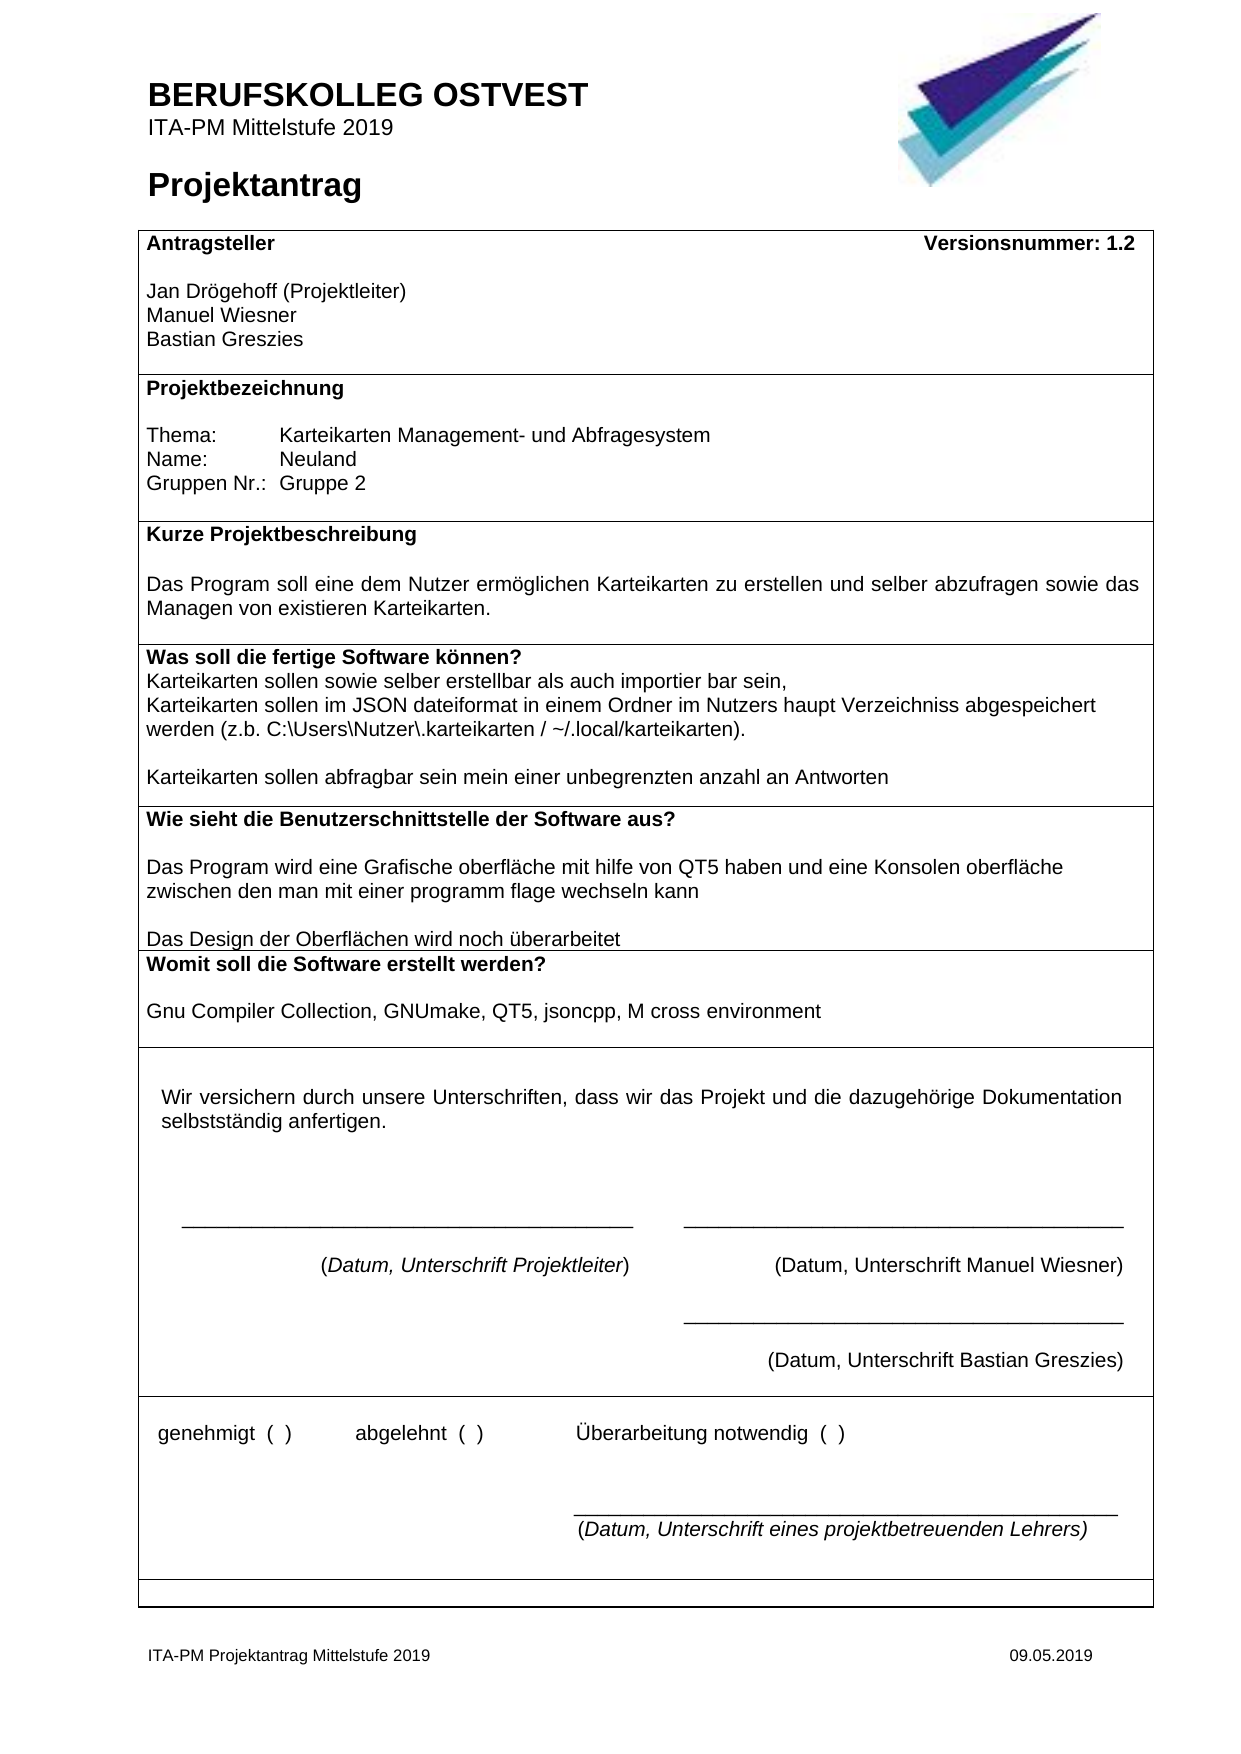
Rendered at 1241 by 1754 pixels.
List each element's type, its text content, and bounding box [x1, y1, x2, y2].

table_cell Kurze Projektbeschreibung Das Program soll eine dem Nutzer ermöglichen Karteikarten zu erstellen und selber abzufragen sowie das Managen von existieren Karteikarten. [139, 522, 1153, 644]
table_cell Womit soll die Software erstellt werden? Gnu Compiler Collection, GNUmake, QT5, jsoncpp, M cross environment [139, 951, 1153, 1047]
table_cell [139, 1580, 1153, 1606]
table_cell Wir versichern durch unsere Unterschriften, dass wir das Projekt und die dazugehörige Dokumentation selbstständig anfertigen. _______________________________________ ______________________________________ (Datum, Unterschrift Projektleiter) (Datum, Unterschrift Manuel Wiesner) ______________________________________ (Datum, Unterschrift Bastian Greszies) [139, 1048, 1153, 1396]
table_cell Was soll die fertige Software können? Karteikarten sollen sowie selber erstellbar als auch importier bar sein, Karteikarten sollen im JSON dateiformat in einem Ordner im Nutzers haupt Verzeichniss abgespeichert werden (z.b. C:\Users\Nutzer\.karteikarten / ~/.local/karteikarten). Karteikarten sollen abfragbar sein mein einer unbegrenzten anzahl an Antworten [139, 645, 1153, 806]
table_cell Wie sieht die Benutzerschnittstelle der Software aus? Das Program wird eine Grafische oberfläche mit hilfe von QT5 haben und eine Konsolen oberfläche zwischen den man mit einer programm flage wechseln kann Das Design der Oberflächen wird noch überarbeitet [139, 807, 1153, 950]
table_cell genehmigt ( ) abgelehnt ( ) Überarbeitung notwendig ( ) _______________________________________________ (Datum, Unterschrift eines projektbetreuenden Lehrers) [139, 1397, 1153, 1579]
picture [898, 13, 1101, 187]
table_cell Projektbezeichnung Thema: Karteikarten Management- und Abfragesystem Name: Neuland Gruppen Nr.: Gruppe 2 [139, 375, 1153, 521]
table_header Antragsteller Versionsnummer: 1.2 Jan Drögehoff (Projektleiter) Manuel Wiesner Bastian Greszies [139, 231, 1153, 374]
